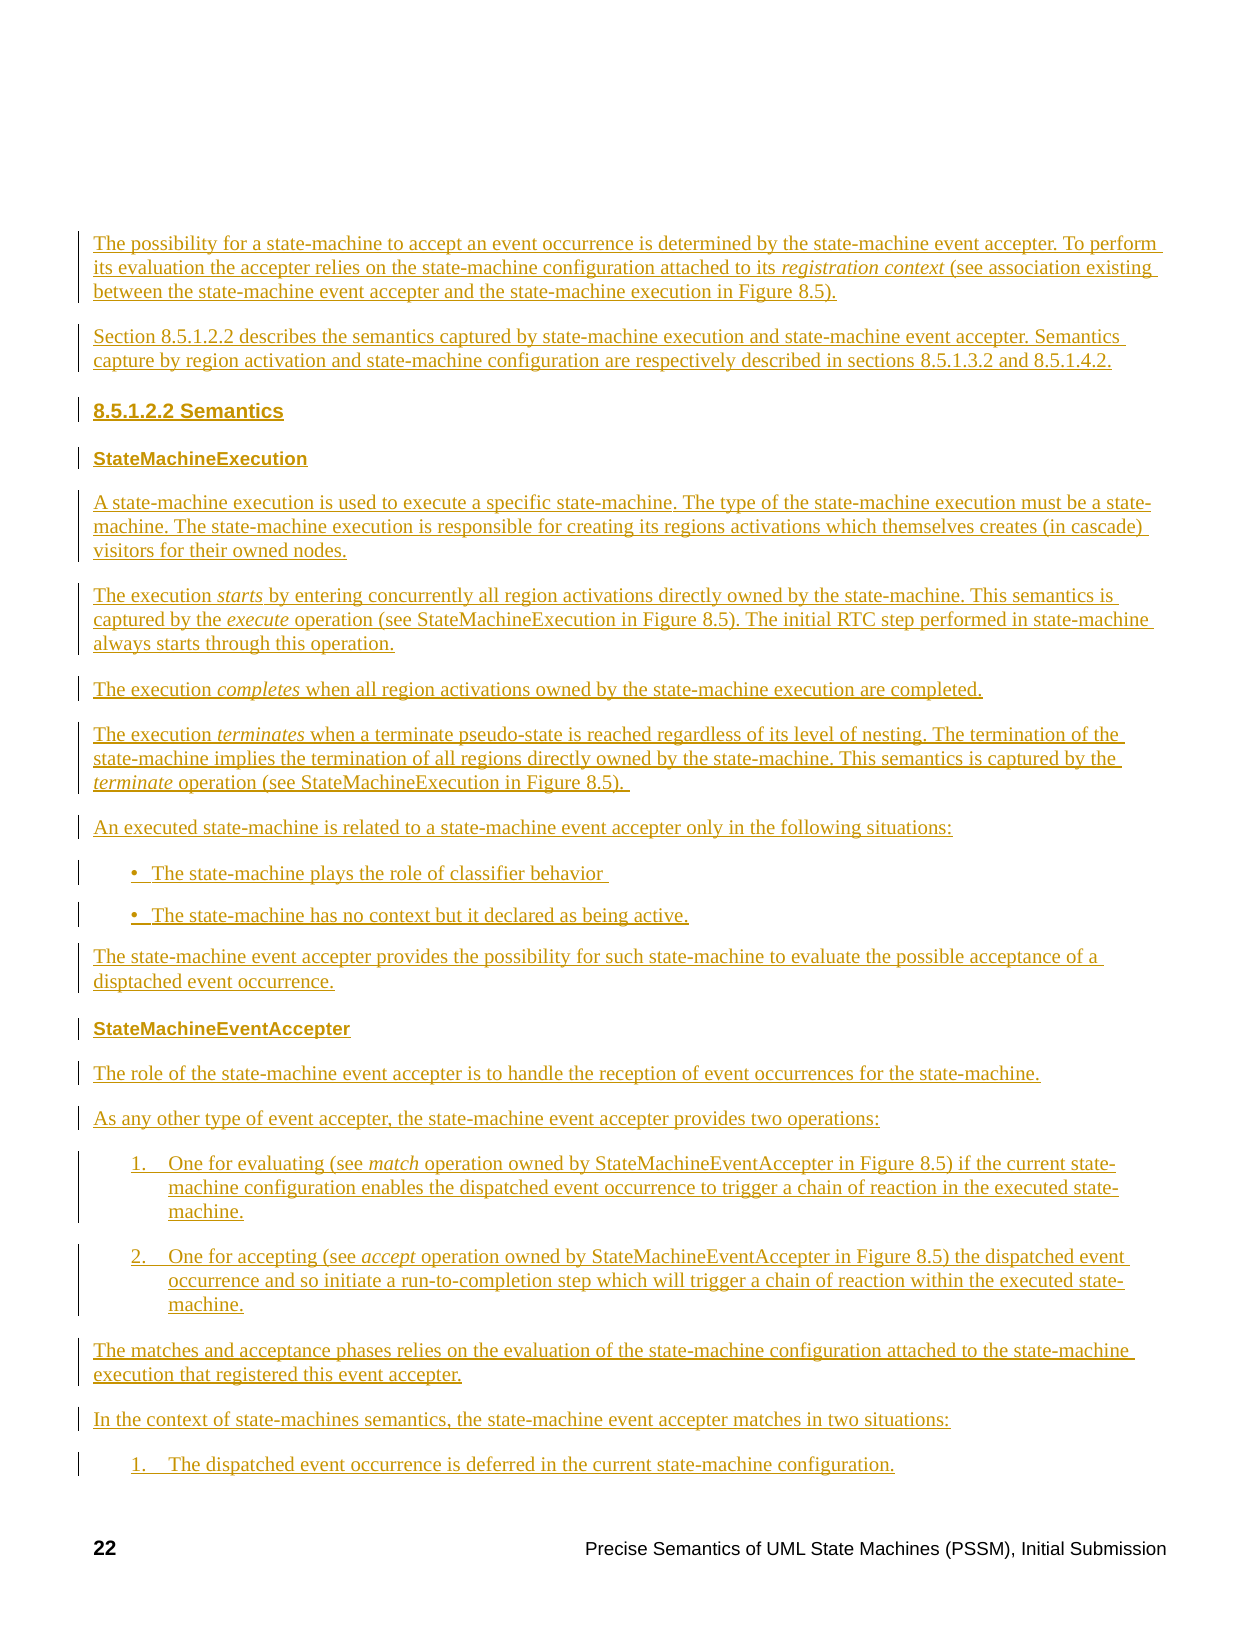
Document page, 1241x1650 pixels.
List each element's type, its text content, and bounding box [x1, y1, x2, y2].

subtitle StateMachineExecution [93, 447, 1164, 469]
text The matches and acceptance phases relies on the evaluation of the state-machine configuration attached to the state-machine execution that registered this event accepter. [93, 1337, 1164, 1386]
text In the context of state-machines semantics, the state-machine event accepter matches in two situations: [93, 1407, 1164, 1431]
list One for accepting (see accept operation owned by StateMachineEventAccepter in Figure 8.5) the dispatched event occurrence and so initiate a run-to-completion step which will trigger a chain of reaction within the executed state-machine. [131, 1244, 1164, 1316]
text A state-machine execution is used to execute a specific state-machine. The type of the state-machine execution must be a state-machine. The state-machine execution is responsible for creating its regions activations which themselves creates (in cascade) visitors for their owned nodes. [93, 490, 1164, 562]
text Section 8.5.1.2.2 describes the semantics captured by state-machine execution and state-machine event accepter. Semantics capture by region activation and state-machine configuration are respectively described in sections 8.5.1.3.2 and 8.5.1.4.2. [93, 324, 1164, 372]
list One for evaluating (see match operation owned by StateMachineEventAccepter in Figure 8.5) if the current state-machine configuration enables the dispatched event occurrence to trigger a chain of reaction in the executed state-machine. [131, 1151, 1164, 1223]
list The state-machine has no context but it declared as being active. [131, 902, 1164, 927]
subtitle Semantics [93, 397, 1164, 422]
text As any other type of event accepter, the state-machine event accepter provides two operations: [93, 1106, 1164, 1130]
list The state-machine plays the role of classifier behavior [131, 860, 1164, 885]
text The state-machine event accepter provides the possibility for such state-machine to evaluate the possible acceptance of a disptached event occurrence. [93, 943, 1164, 993]
list The dispatched event occurrence is deferred in the current state-machine configuration. [131, 1452, 1164, 1476]
text The execution starts by entering concurrently all region activations directly owned by the state-machine. This semantics is captured by the execute operation (see StateMachineExecution in Figure 8.5). The initial RTC step performed in state-machine always starts through this operation. [93, 583, 1164, 655]
text The possibility for a state-machine to accept an event occurrence is determined by the state-machine event accepter. To perform its evaluation the accepter relies on the state-machine configuration attached to its registration context (see association existing between the state-machine event accepter and the state-machine execution in Figure 8.5). [93, 231, 1164, 303]
subtitle StateMachineEventAccepter [93, 1018, 1164, 1040]
text An executed state-machine is related to a state-machine event accepter only in the following situations: [93, 815, 1164, 839]
text The role of the state-machine event accepter is to handle the reception of event occurrences for the state-machine. [93, 1061, 1164, 1085]
text The execution terminates when a terminate pseudo-state is reached regardless of its level of nesting. The termination of the state-machine implies the termination of all regions directly owned by the state-machine. This semantics is captured by the terminate operation (see StateMachineExecution in Figure 8.5). [93, 722, 1164, 794]
text The execution completes when all region activations owned by the state-machine execution are completed. [93, 676, 1164, 701]
